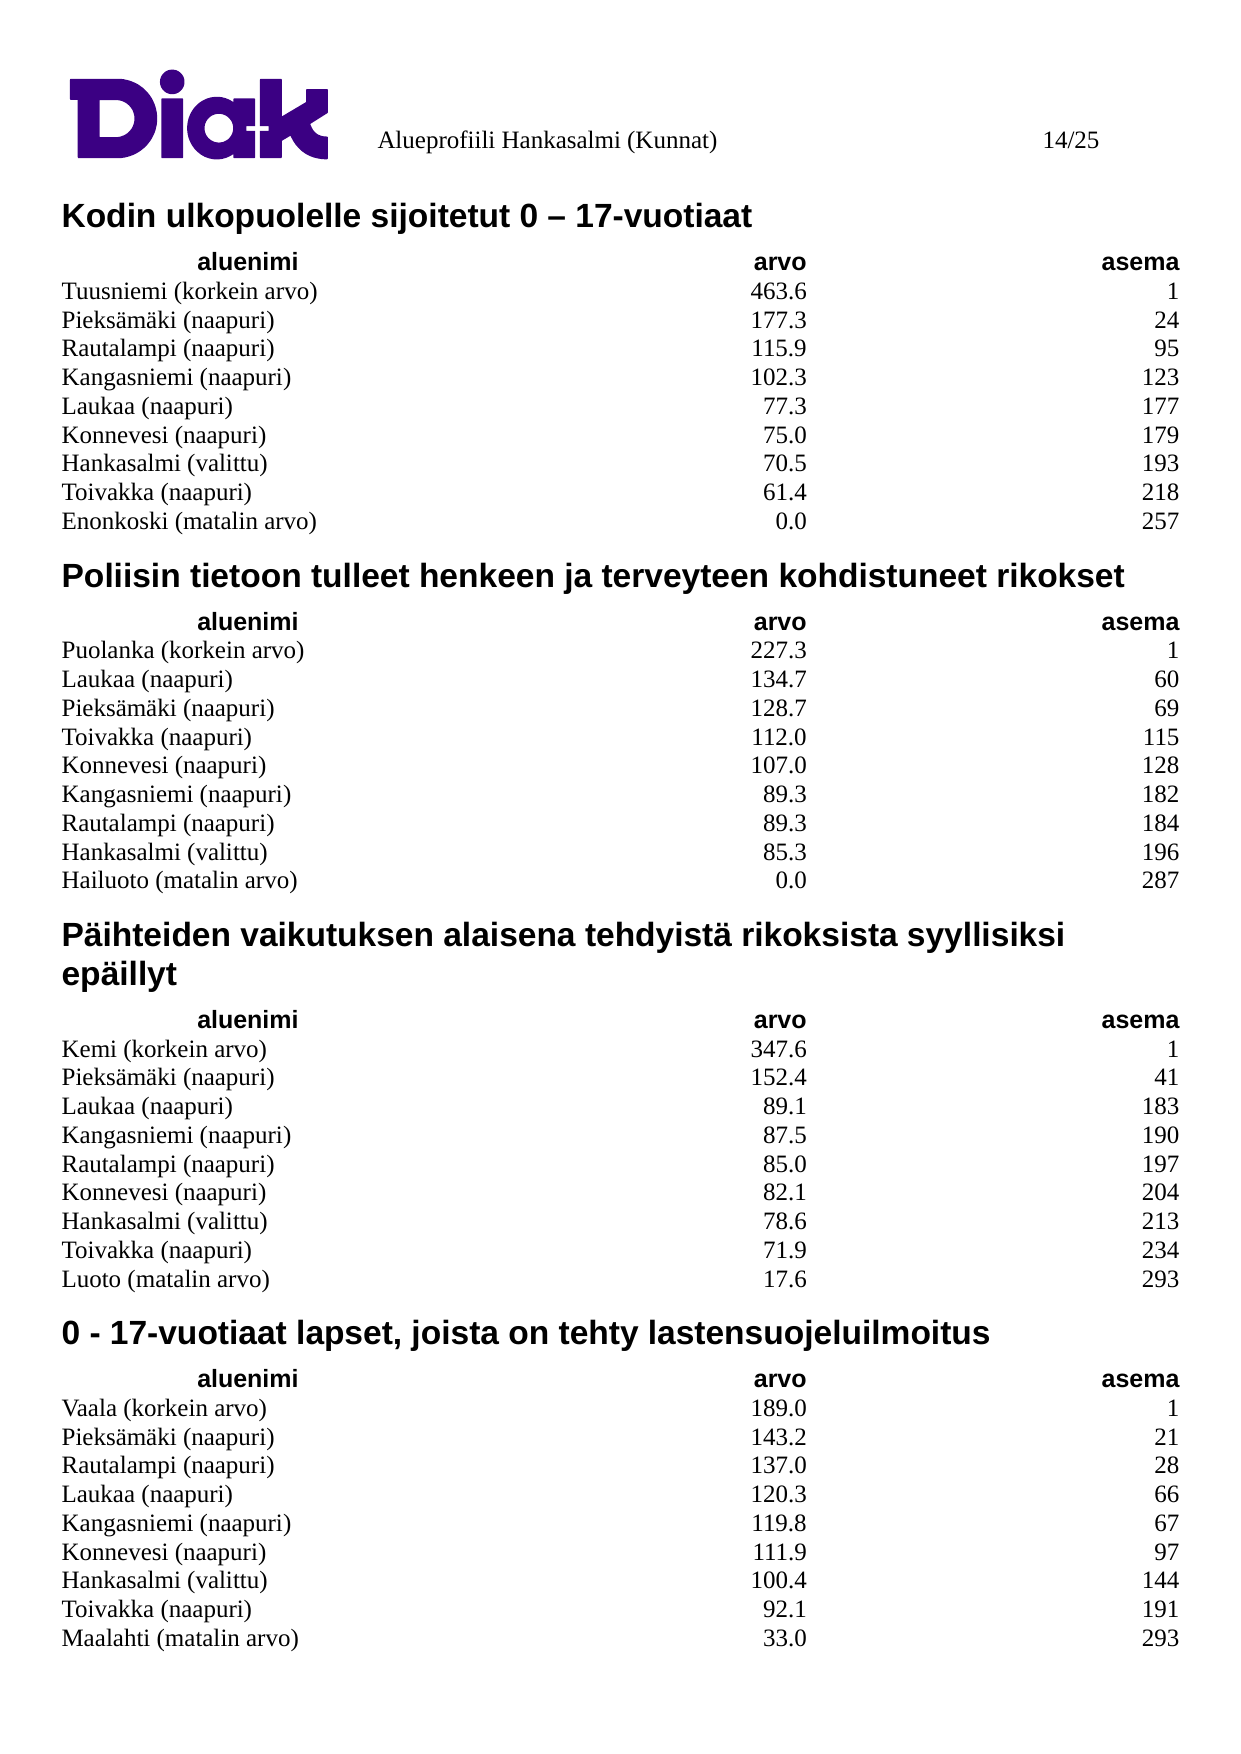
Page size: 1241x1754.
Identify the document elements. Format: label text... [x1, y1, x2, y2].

table_cell 287 [806, 866, 1179, 894]
table_cell 1 [806, 1034, 1179, 1062]
table_cell Toivakka (naapuri) [61, 1594, 434, 1623]
table_cell Pieksämäki (naapuri) [61, 305, 434, 333]
table_cell 196 [806, 837, 1179, 866]
table_cell 227.3 [434, 636, 806, 664]
table_cell 179 [806, 420, 1179, 448]
table_cell Rautalampi (naapuri) [61, 1149, 434, 1177]
table_cell 97 [806, 1537, 1179, 1566]
table_header aluenimi [61, 1005, 434, 1034]
table_cell Kangasniemi (naapuri) [61, 1508, 434, 1537]
table_cell 21 [806, 1422, 1179, 1451]
table_cell 293 [806, 1623, 1179, 1652]
table_header asema [806, 1005, 1179, 1034]
table_cell 89.3 [434, 779, 806, 808]
table_cell Luoto (matalin arvo) [61, 1264, 434, 1292]
table_header aluenimi [61, 1364, 434, 1393]
table_cell Toivakka (naapuri) [61, 722, 434, 751]
table_cell 61.4 [434, 477, 806, 506]
table_cell 69 [806, 693, 1179, 722]
table_cell 191 [806, 1594, 1179, 1623]
table_cell Hailuoto (matalin arvo) [61, 866, 434, 894]
table_cell Konnevesi (naapuri) [61, 420, 434, 448]
table_header arvo [434, 1005, 806, 1034]
table_cell Hankasalmi (valittu) [61, 1566, 434, 1594]
table_cell Kangasniemi (naapuri) [61, 362, 434, 391]
table_cell Laukaa (naapuri) [61, 664, 434, 693]
table_cell 213 [806, 1206, 1179, 1235]
table_cell 41 [806, 1063, 1179, 1091]
table_cell 78.6 [434, 1206, 806, 1235]
table_cell 218 [806, 477, 1179, 506]
table_cell 111.9 [434, 1537, 806, 1566]
table_cell 95 [806, 334, 1179, 362]
table_cell Laukaa (naapuri) [61, 391, 434, 420]
table_cell 184 [806, 808, 1179, 837]
table_cell 143.2 [434, 1422, 806, 1451]
table_cell Konnevesi (naapuri) [61, 1537, 434, 1566]
table_cell 87.5 [434, 1120, 806, 1149]
table_cell Maalahti (matalin arvo) [61, 1623, 434, 1652]
table_cell 183 [806, 1091, 1179, 1120]
table_header asema [806, 607, 1179, 636]
table_cell Kemi (korkein arvo) [61, 1034, 434, 1062]
table_cell 33.0 [434, 1623, 806, 1652]
table_cell Konnevesi (naapuri) [61, 751, 434, 779]
table_cell 134.7 [434, 664, 806, 693]
table_cell 102.3 [434, 362, 806, 391]
table_cell 1 [806, 636, 1179, 664]
table_cell Laukaa (naapuri) [61, 1479, 434, 1508]
table_cell 24 [806, 305, 1179, 333]
table_cell 77.3 [434, 391, 806, 420]
table_cell 137.0 [434, 1451, 806, 1479]
table_cell 193 [806, 449, 1179, 477]
table_cell Rautalampi (naapuri) [61, 334, 434, 362]
table_cell 234 [806, 1235, 1179, 1264]
table_cell Pieksämäki (naapuri) [61, 1422, 434, 1451]
table_cell Pieksämäki (naapuri) [61, 693, 434, 722]
table_cell Vaala (korkein arvo) [61, 1393, 434, 1422]
table_cell 0.0 [434, 866, 806, 894]
table_header asema [806, 1364, 1179, 1393]
table_cell 89.1 [434, 1091, 806, 1120]
table_cell 66 [806, 1479, 1179, 1508]
table_cell 28 [806, 1451, 1179, 1479]
table_cell 123 [806, 362, 1179, 391]
table_cell Tuusniemi (korkein arvo) [61, 276, 434, 305]
table_cell Laukaa (naapuri) [61, 1091, 434, 1120]
table_cell Hankasalmi (valittu) [61, 449, 434, 477]
subtitle Kodin ulkopuolelle sijoitetut 0 – 17-vuotiaat [61, 196, 1179, 235]
table_cell 1 [806, 276, 1179, 305]
table_cell Konnevesi (naapuri) [61, 1178, 434, 1206]
table_cell 128.7 [434, 693, 806, 722]
table_cell 107.0 [434, 751, 806, 779]
table_cell 115 [806, 722, 1179, 751]
table_cell Enonkoski (matalin arvo) [61, 506, 434, 535]
table_cell 89.3 [434, 808, 806, 837]
table_cell 82.1 [434, 1178, 806, 1206]
table_header arvo [434, 607, 806, 636]
table_cell 71.9 [434, 1235, 806, 1264]
table_cell 75.0 [434, 420, 806, 448]
table_cell 177.3 [434, 305, 806, 333]
table_header aluenimi [61, 247, 434, 276]
table_cell 189.0 [434, 1393, 806, 1422]
table_cell 204 [806, 1178, 1179, 1206]
table_cell 70.5 [434, 449, 806, 477]
table_header arvo [434, 1364, 806, 1393]
table_cell 85.3 [434, 837, 806, 866]
table_cell 85.0 [434, 1149, 806, 1177]
table_cell 1 [806, 1393, 1179, 1422]
table_cell 112.0 [434, 722, 806, 751]
table_cell 0.0 [434, 506, 806, 535]
table_cell 152.4 [434, 1063, 806, 1091]
table_cell 67 [806, 1508, 1179, 1537]
table_header aluenimi [61, 607, 434, 636]
table_cell Rautalampi (naapuri) [61, 1451, 434, 1479]
table_cell 100.4 [434, 1566, 806, 1594]
table_cell Hankasalmi (valittu) [61, 1206, 434, 1235]
subtitle Päihteiden vaikutuksen alaisena tehdyistä rikoksista syyllisiksi epäillyt [61, 915, 1179, 992]
table_cell Puolanka (korkein arvo) [61, 636, 434, 664]
subtitle Poliisin tietoon tulleet henkeen ja terveyteen kohdistuneet rikokset [61, 556, 1179, 594]
table_cell Hankasalmi (valittu) [61, 837, 434, 866]
table_cell Toivakka (naapuri) [61, 1235, 434, 1264]
table_header arvo [434, 247, 806, 276]
table_cell 17.6 [434, 1264, 806, 1292]
table_cell Pieksämäki (naapuri) [61, 1063, 434, 1091]
table_cell 120.3 [434, 1479, 806, 1508]
table_cell 190 [806, 1120, 1179, 1149]
table_cell 197 [806, 1149, 1179, 1177]
table_cell 60 [806, 664, 1179, 693]
table_cell 128 [806, 751, 1179, 779]
table_cell 177 [806, 391, 1179, 420]
table_header asema [806, 247, 1179, 276]
table_cell Toivakka (naapuri) [61, 477, 434, 506]
table_cell 182 [806, 779, 1179, 808]
table_cell 257 [806, 506, 1179, 535]
table_cell 115.9 [434, 334, 806, 362]
table_cell Rautalampi (naapuri) [61, 808, 434, 837]
table_cell 119.8 [434, 1508, 806, 1537]
table_cell 293 [806, 1264, 1179, 1292]
table_cell 92.1 [434, 1594, 806, 1623]
table_cell 144 [806, 1566, 1179, 1594]
table_cell Kangasniemi (naapuri) [61, 1120, 434, 1149]
subtitle 0 - 17-vuotiaat lapset, joista on tehty lastensuojeluilmoitus [61, 1313, 1179, 1352]
table_cell 347.6 [434, 1034, 806, 1062]
table_cell Kangasniemi (naapuri) [61, 779, 434, 808]
table_cell 463.6 [434, 276, 806, 305]
